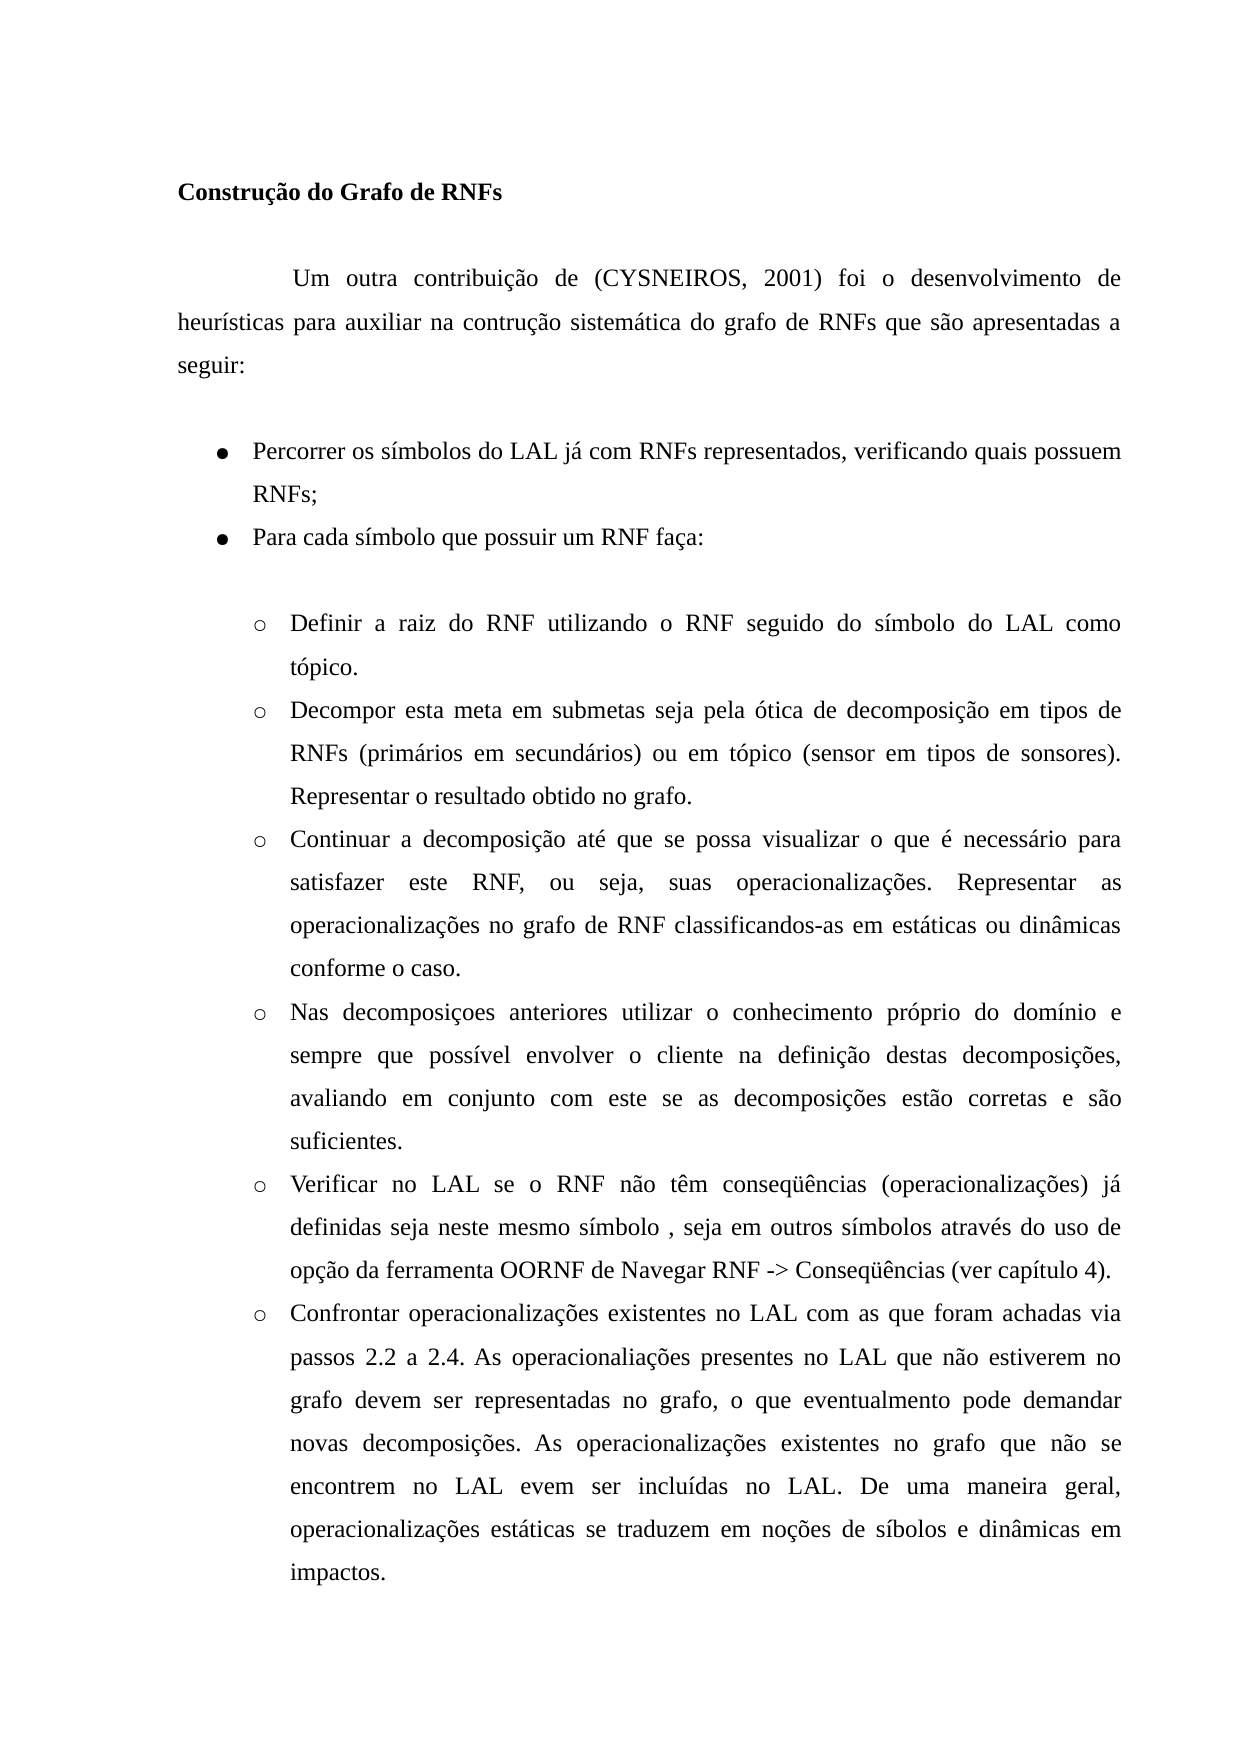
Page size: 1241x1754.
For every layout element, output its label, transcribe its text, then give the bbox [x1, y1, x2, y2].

list Definir a raiz do RNF utilizando o RNF seguido do símbolo do LAL como tópico. [252, 608, 1122, 680]
list Verificar no LAL se o RNF não têm conseqüências (operacionalizações) já definidas seja neste mesmo símbolo , seja em outros símbolos através do uso de opção da ferramenta OORNF de Navegar RNF -> Conseqüências (ver capítulo 4). [252, 1169, 1122, 1284]
list Percorrer os símbolos do LAL já com RNFs representados, verificando quais possuem RNFs; [215, 436, 1122, 508]
list Nas decomposiçoes anteriores utilizar o conhecimento próprio do domínio e sempre que possível envolver o cliente na definição destas decomposições, avaliando em conjunto com este se as decomposições estão corretas e são suficientes. [252, 997, 1122, 1155]
list Decompor esta meta em submetas seja pela ótica de decomposição em tipos de RNFs (primários em secundários) ou em tópico (sensor em tipos de sonsores). Representar o resultado obtido no grafo. [252, 695, 1122, 810]
text Construção do Grafo de RNFs [103, 177, 1122, 206]
text Um outra contribuição de (CYSNEIROS, 2001) foi o desenvolvimento de heurísticas para auxiliar na contrução sistemática do grafo de RNFs que são apresentadas a seguir: [177, 263, 1122, 378]
list Confrontar operacionalizações existentes no LAL com as que foram achadas via passos 2.2 a 2.4. As operacionaliações presentes no LAL que não estiverem no grafo devem ser representadas no grafo, o que eventualmento pode demandar novas decomposições. As operacionalizações existentes no grafo que não se encontrem no LAL evem ser incluídas no LAL. De uma maneira geral, operacionalizações estáticas se traduzem em noções de síbolos e dinâmicas em impactos. [252, 1298, 1122, 1586]
list Continuar a decomposição até que se possa visualizar o que é necessário para satisfazer este RNF, ou seja, suas operacionalizações. Representar as operacionalizações no grafo de RNF classificandos-as em estáticas ou dinâmicas conforme o caso. [252, 824, 1122, 982]
list Para cada símbolo que possuir um RNF faça: [215, 522, 1122, 551]
